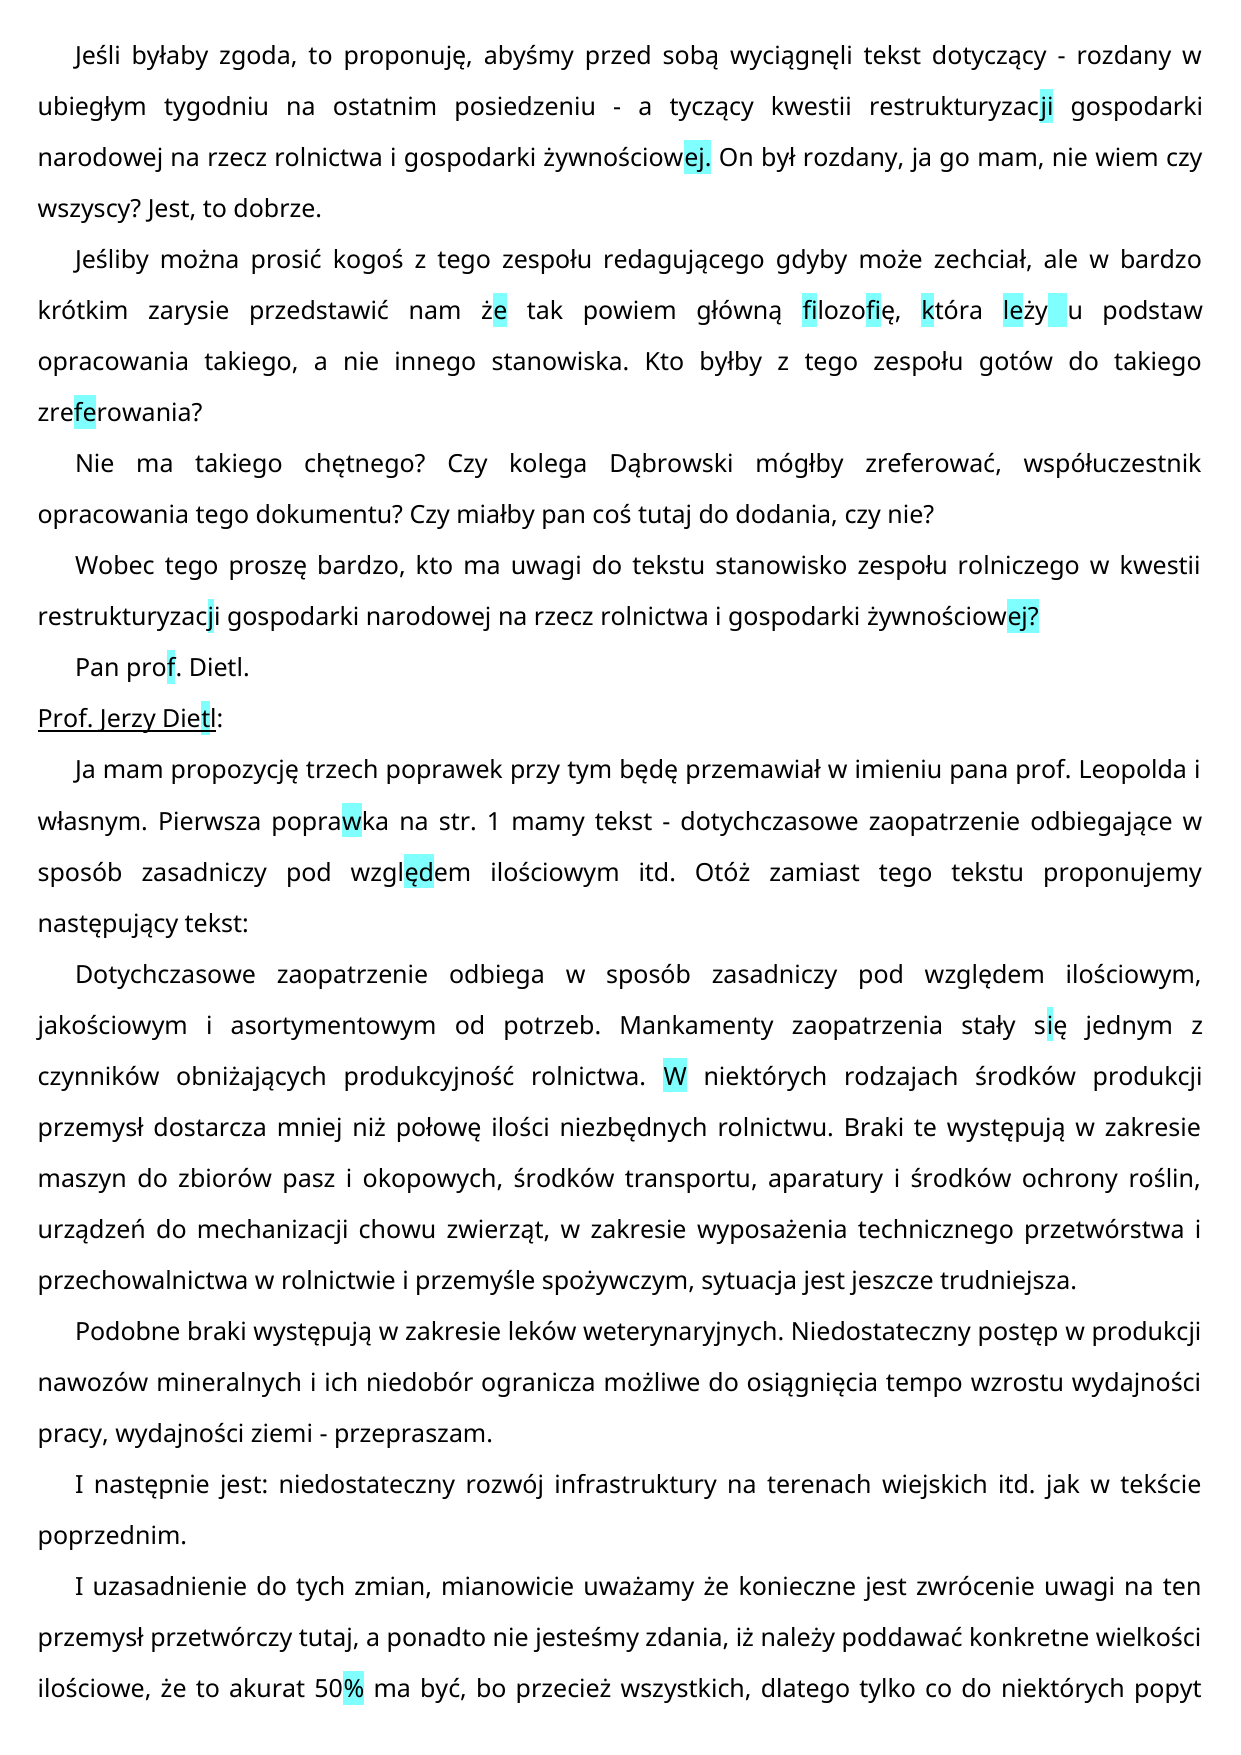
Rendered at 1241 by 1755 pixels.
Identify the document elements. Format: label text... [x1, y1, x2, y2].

text Dotychczasowe zaopatrzenie odbiega w sposób zasadniczy pod względem ilościowym, jakościowym i asortymentowym od potrzeb. Mankamenty zaopatrzenia stały się jednym z czynników obniżających produkcyjność rolnictwa. W niektórych rodzajach środków produkcji przemysł dostarcza mniej niż połowę ilości niezbędnych rolnictwu. Braki te występują w zakresie maszyn do zbiorów pasz i okopowych, środków transportu, aparatury i środków ochrony roślin, urządzeń do mechanizacji chowu zwierząt, w zakresie wyposażenia technicznego przetwórstwa i przechowalnictwa w rolnictwie i przemyśle spożywczym, sytuacja jest jeszcze trudniejsza. [37, 956, 1203, 1297]
text I uzasadnienie do tych zmian, mianowicie uważamy że konieczne jest zwrócenie uwagi na ten przemysł przetwórczy tutaj, a ponadto nie jesteśmy zdania, iż należy poddawać konkretne wielkości ilościowe, że to akurat 50% ma być, bo przecież wszystkich, dlatego tylko co do niektórych popyt [37, 1569, 1203, 1705]
text Ja mam propozycję trzech poprawek przy tym będę przemawiał w imieniu pana prof. Leopolda i własnym. Pierwsza poprawka na str. 1 mamy tekst - dotychczasowe zaopatrzenie odbiegające w sposób zasadniczy pod względem ilościowym itd. Otóż zamiast tego tekstu proponujemy następujący tekst: [37, 752, 1203, 939]
text Wobec tego proszę bardzo, kto ma uwagi do tekstu stanowisko zespołu rolniczego w kwestii restrukturyzacji gospodarki narodowej na rzecz rolnictwa i gospodarki żywnościowej? [37, 548, 1203, 633]
text Podobne braki występują w zakresie leków weterynaryjnych. Niedostateczny postęp w produkcji nawozów mineralnych i ich niedobór ogranicza możliwe do osiągnięcia tempo wzrostu wydajności pracy, wydajności ziemi - przepraszam. [37, 1313, 1203, 1450]
text Jeśli byłaby zgoda, to proponuję, abyśmy przed sobą wyciągnęli tekst dotyczący - rozdany w ubiegłym tygodniu na ostatnim posiedzeniu - a tyczący kwestii restrukturyzacji gospodarki narodowej na rzecz rolnictwa i gospodarki żywnościowej. On był rozdany, ja go mam, nie wiem czy wszyscy? Jest, to dobrze. [37, 37, 1203, 225]
text Prof. Jerzy Dietl: [37, 701, 1203, 735]
text Jeśliby można prosić kogoś z tego zespołu redagującego gdyby może zechciał, ale w bardzo krótkim zarysie przedstawić nam że tak powiem główną filozofię, która leży u podstaw opracowania takiego, a nie innego stanowiska. Kto byłby z tego zespołu gotów do takiego zreferowania? [37, 242, 1203, 429]
text Nie ma takiego chętnego? Czy kolega Dąbrowski mógłby zreferować, współuczestnik opracowania tego dokumentu? Czy miałby pan coś tutaj do dodania, czy nie? [37, 446, 1203, 531]
text Pan prof. Dietl. [37, 650, 1203, 684]
text I następnie jest: niedostateczny rozwój infrastruktury na terenach wiejskich itd. jak w tekście poprzednim. [37, 1467, 1203, 1552]
